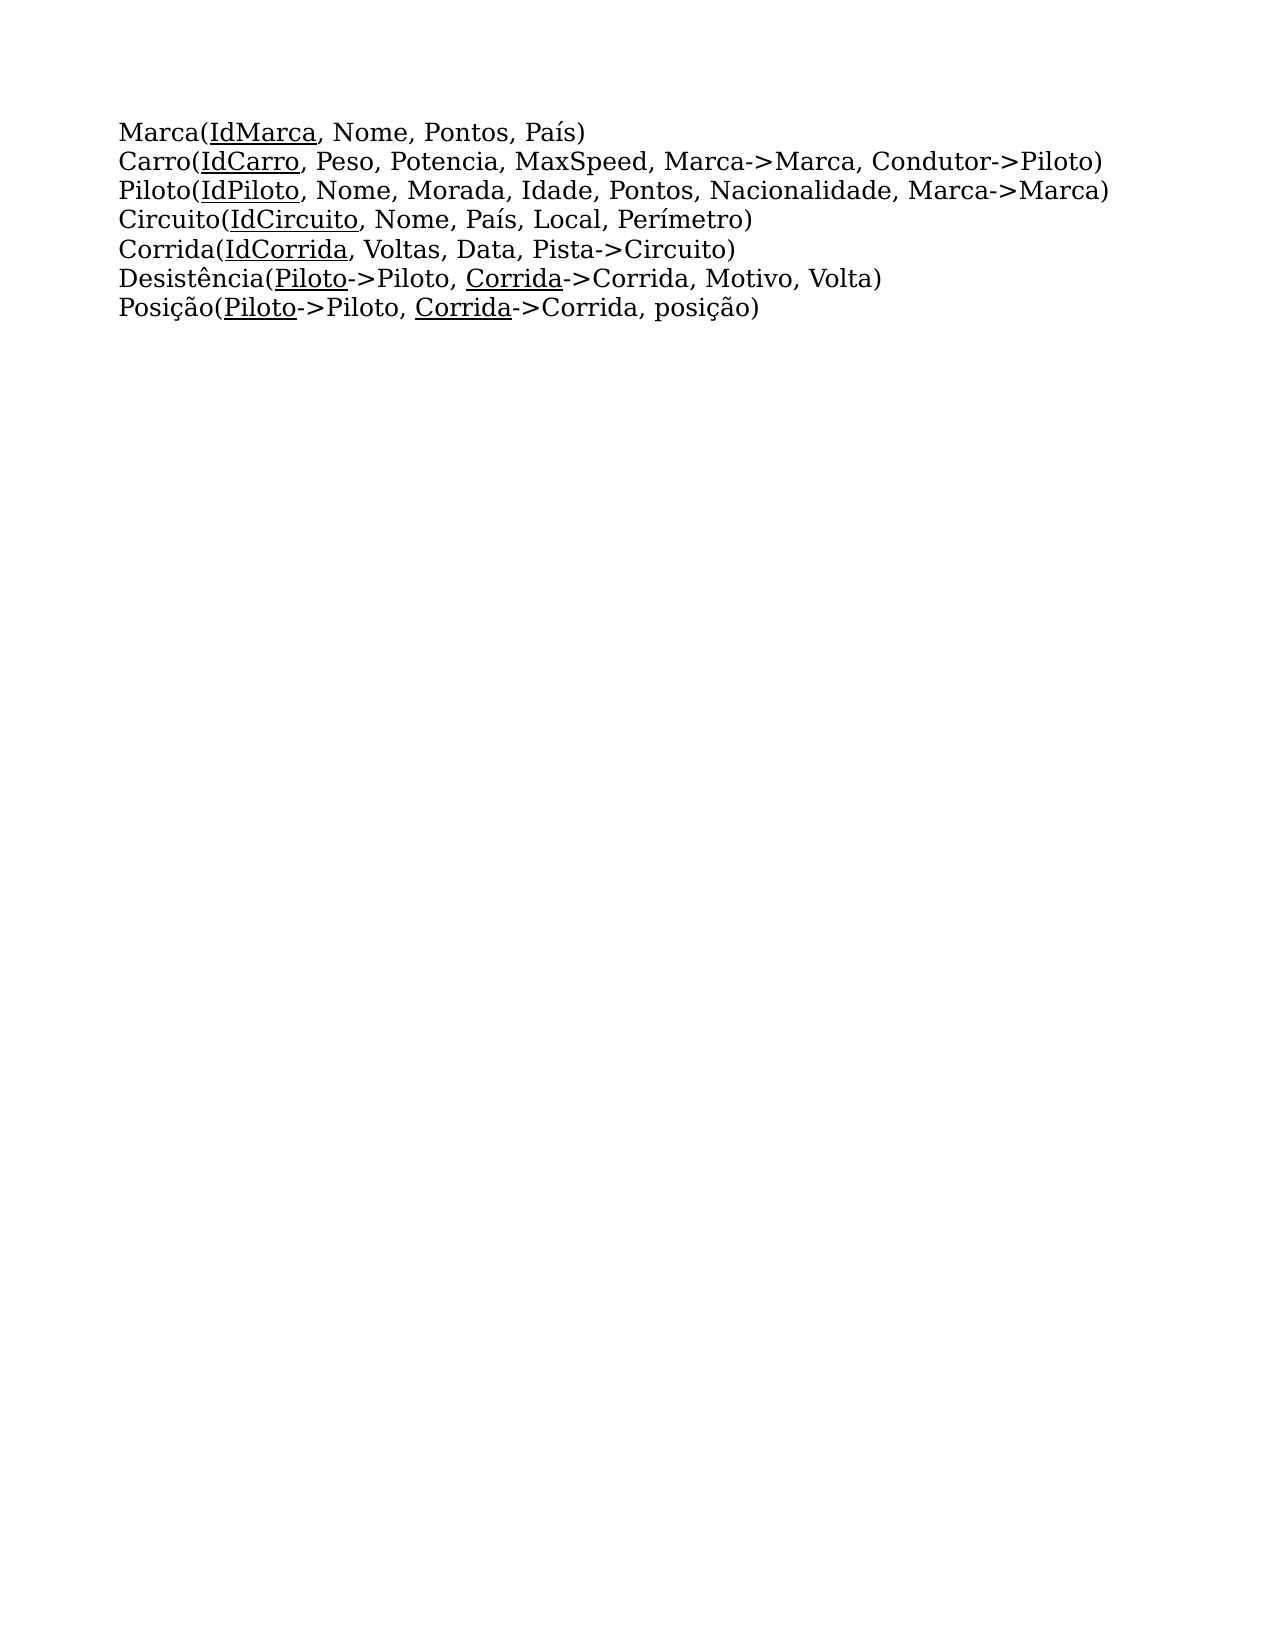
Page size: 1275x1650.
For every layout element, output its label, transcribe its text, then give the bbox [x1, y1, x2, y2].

text Corrida(IdCorrida, Voltas, Data, Pista->Circuito) [118, 235, 1157, 264]
text Marca(IdMarca, Nome, Pontos, País) [118, 118, 1157, 147]
text Desistência(Piloto->Piloto, Corrida->Corrida, Motivo, Volta) [118, 264, 1157, 293]
text Circuito(IdCircuito, Nome, País, Local, Perímetro) [118, 206, 1157, 235]
text Piloto(IdPiloto, Nome, Morada, Idade, Pontos, Nacionalidade, Marca->Marca) [118, 176, 1157, 206]
text Carro(IdCarro, Peso, Potencia, MaxSpeed, Marca->Marca, Condutor->Piloto) [118, 147, 1157, 176]
text Posição(Piloto->Piloto, Corrida->Corrida, posição) [118, 293, 1157, 322]
